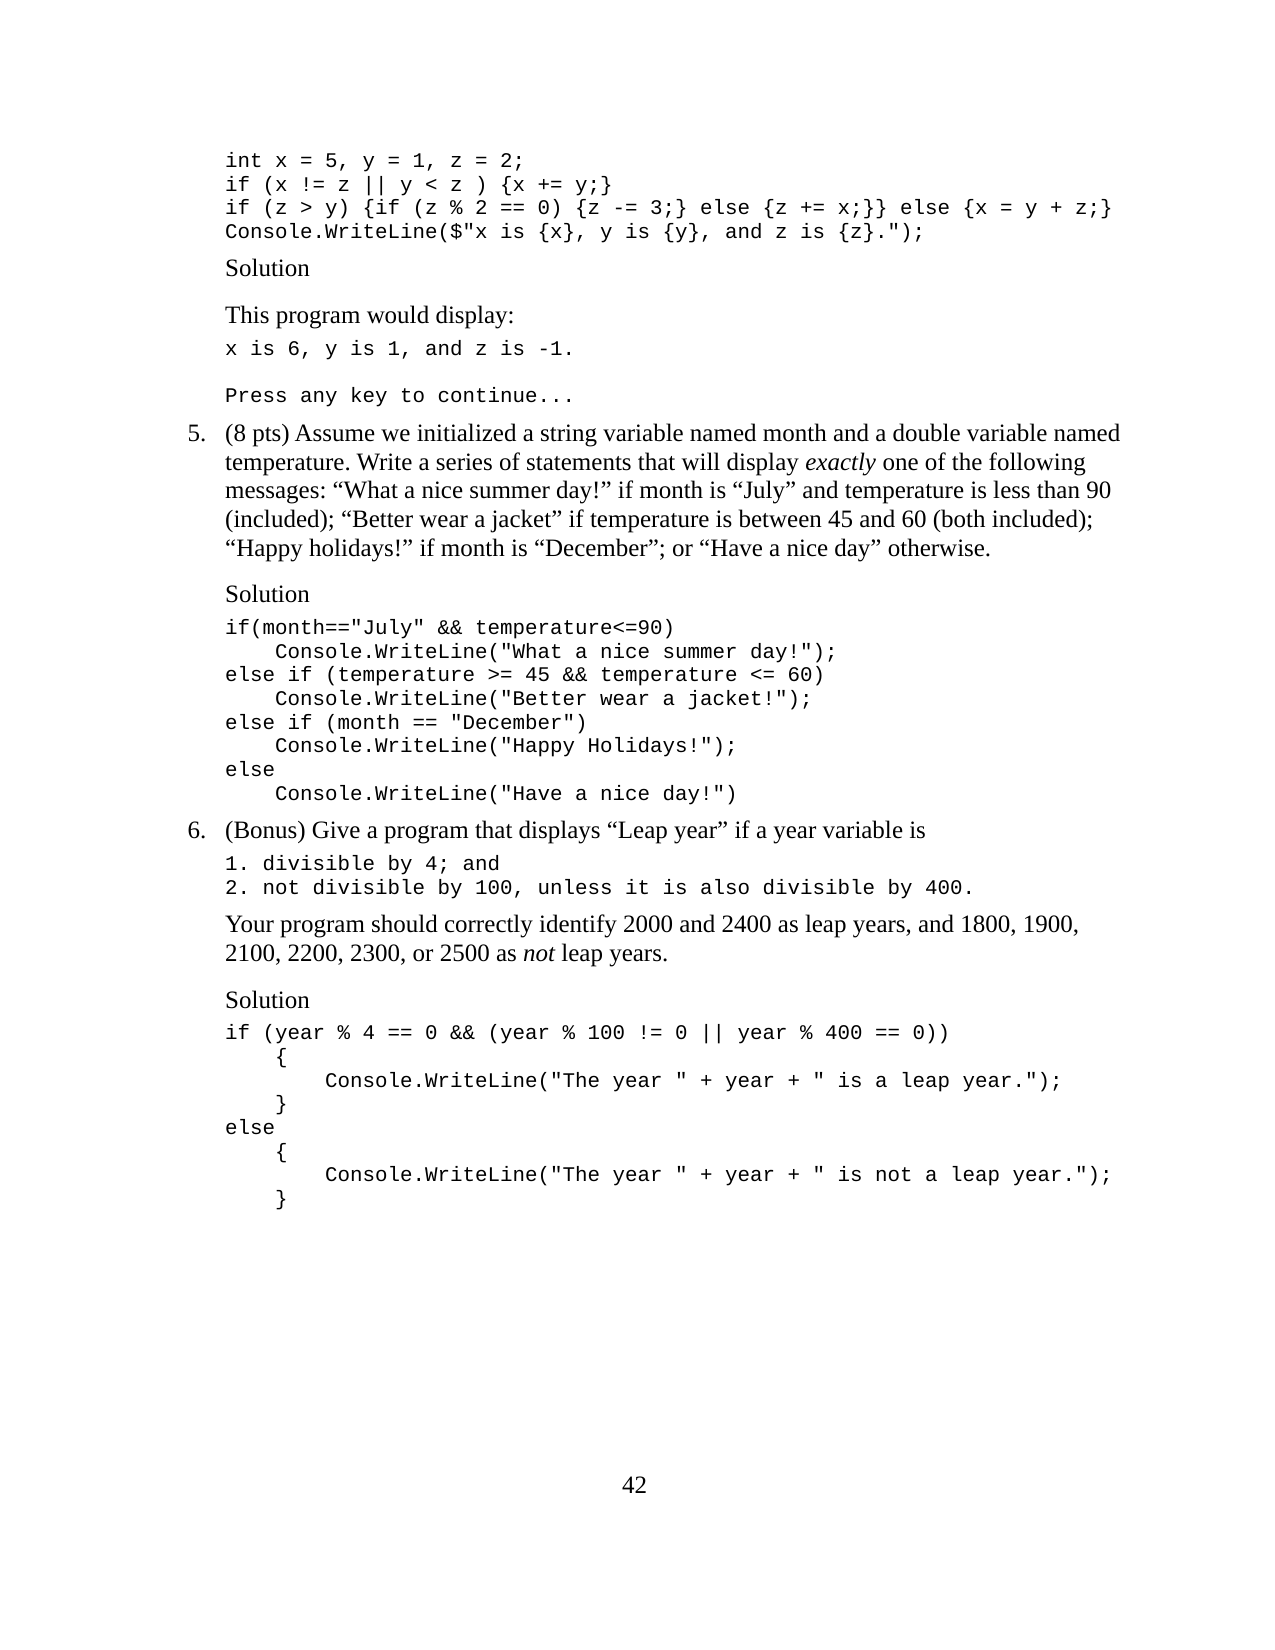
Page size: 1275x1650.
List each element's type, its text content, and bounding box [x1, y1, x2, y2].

list } [187, 1093, 1125, 1117]
list if (z > y) {if (z % 2 == 0) {z -= 3;} else {z += x;}} else {x = y + z;} [187, 197, 1125, 221]
list x is 6, y is 1, and z is -1. [187, 338, 1125, 362]
list { [187, 1141, 1125, 1164]
list Console.WriteLine("Happy Holidays!"); [187, 735, 1125, 759]
list if (x != z || y < z ) {x += y;} [187, 174, 1125, 197]
list else if (month == "December") [187, 712, 1125, 735]
list Solution [187, 253, 1125, 282]
list } [187, 1188, 1125, 1212]
list Your program should correctly identify 2000 and 2400 as leap years, and 1800, 1900, 2100, 2200, 2300, or 2500 as not leap years. [187, 909, 1125, 967]
list not divisible by 100, unless it is also divisible by 400. [225, 877, 1125, 900]
list This program would display: [187, 300, 1125, 329]
list if(month=="July" && temperature<=90) [187, 617, 1125, 641]
list divisible by 4; and [225, 853, 1125, 877]
list Console.WriteLine("What a nice summer day!"); [187, 641, 1125, 664]
list Console.WriteLine("The year " + year + " is not a leap year."); [187, 1164, 1125, 1188]
list else if (temperature >= 45 && temperature <= 60) [187, 664, 1125, 688]
list Console.WriteLine("The year " + year + " is a leap year."); [187, 1070, 1125, 1093]
list int x = 5, y = 1, z = 2; [187, 150, 1125, 174]
list else [187, 1117, 1125, 1141]
list if (year % 4 == 0 && (year % 100 != 0 || year % 400 == 0)) [187, 1022, 1125, 1046]
list (Bonus) Give a program that displays “Leap year” if a year variable is [187, 815, 1125, 844]
list Solution [187, 579, 1125, 608]
list Console.WriteLine($"x is {x}, y is {y}, and z is {z}."); [187, 221, 1125, 244]
list Press any key to continue... [187, 385, 1125, 409]
list Console.WriteLine("Better wear a jacket!"); [187, 688, 1125, 712]
list (8 pts) Assume we initialized a string variable named month and a double variable named temperature. Write a series of statements that will display exactly one of the following messages: “What a nice summer day!” if month is “July” and temperature is less than 90 (included); “Better wear a jacket” if temperature is between 45 and 60 (both included); “Happy holidays!” if month is “December”; or “Have a nice day” otherwise. [187, 418, 1125, 562]
list else [187, 759, 1125, 783]
list { [187, 1046, 1125, 1070]
list Console.WriteLine("Have a nice day!") [187, 783, 1125, 806]
list Solution [187, 985, 1125, 1013]
